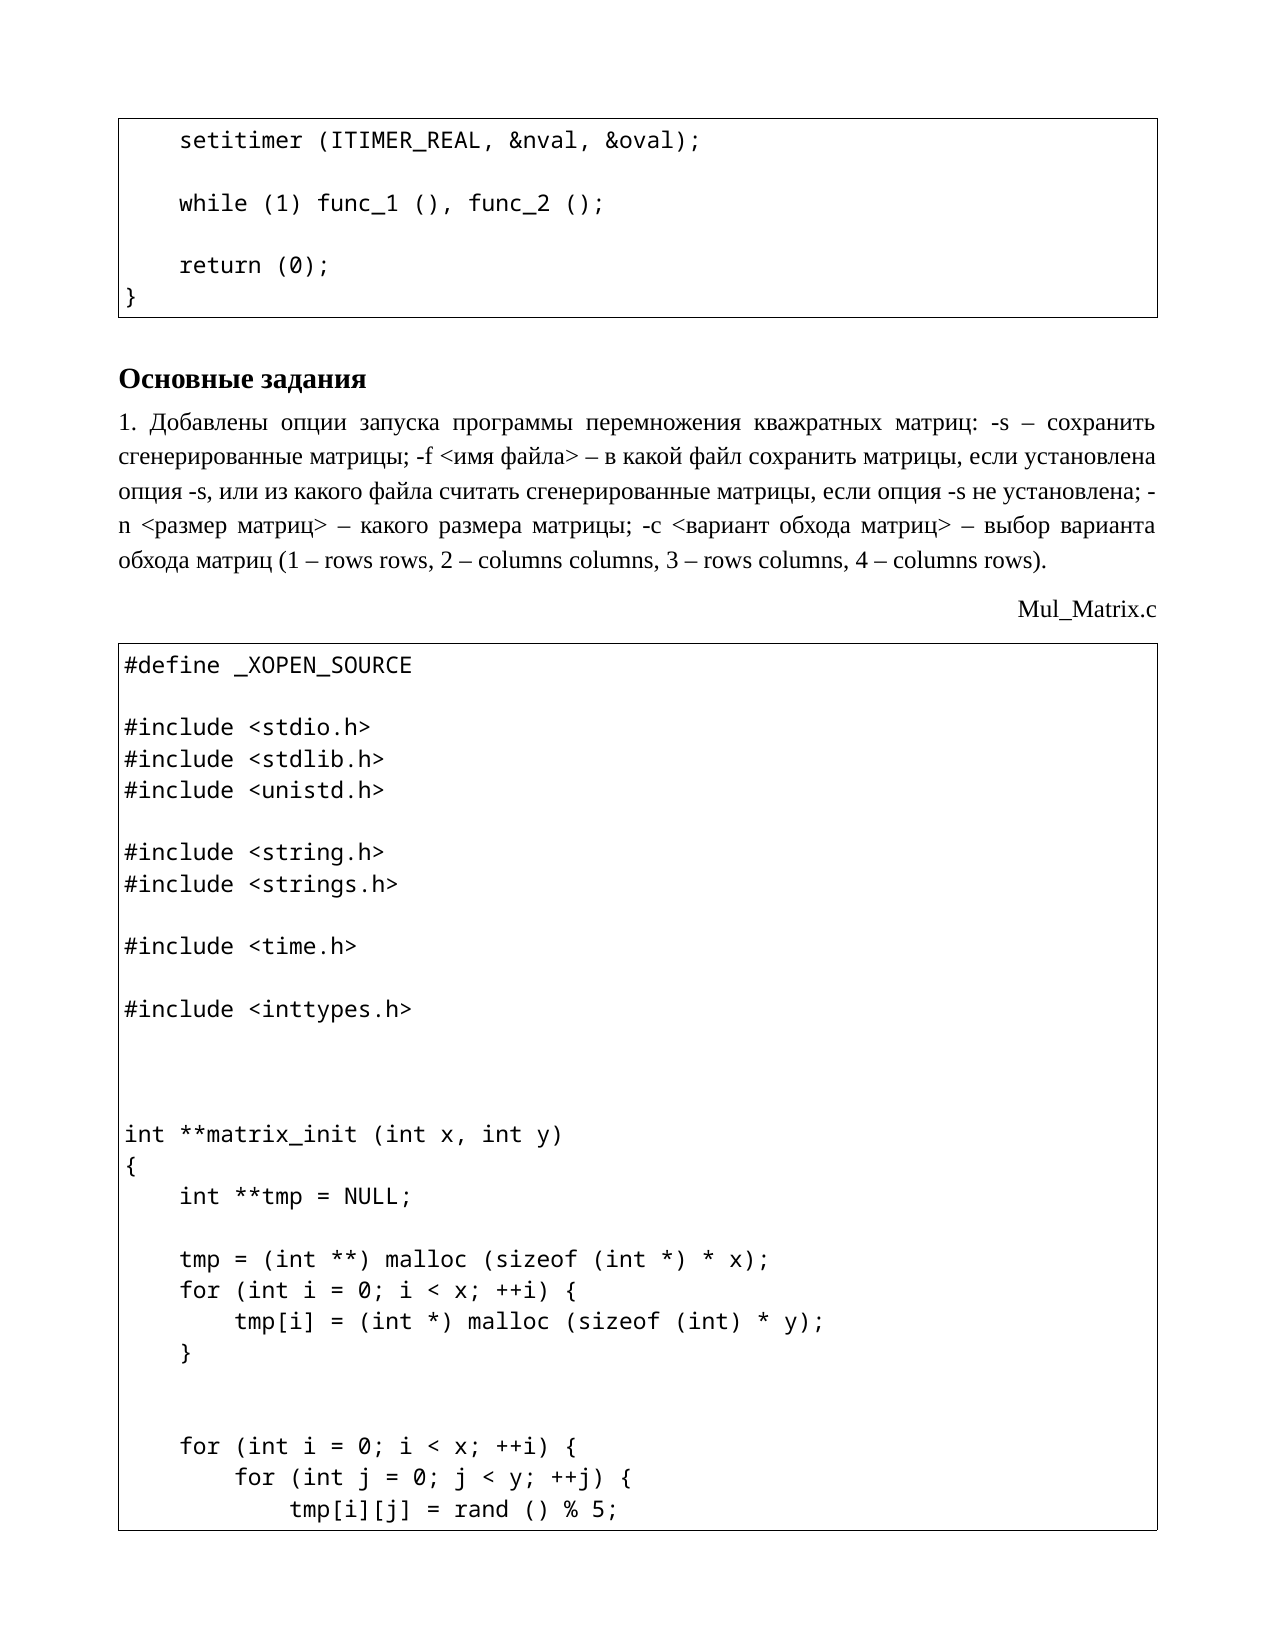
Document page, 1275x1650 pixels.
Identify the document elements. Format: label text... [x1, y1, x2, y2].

text Mul_Matrix.c [118, 594, 1157, 623]
table_header #define _XOPEN_SOURCE #include <stdio.h> #include <stdlib.h> #include <unistd.h> #include <string.h> #include <strings.h> #include <time.h> #include <inttypes.h> int **matrix_init (int x, int y) { int **tmp = NULL; tmp = (int **) malloc (sizeof (int *) * x); for (int i = 0; i < x; ++i) { tmp[i] = (int *) malloc (sizeof (int) * y); } for (int i = 0; i < x; ++i) { for (int j = 0; j < y; ++j) { tmp[i][j] = rand () % 5; [119, 644, 1157, 1529]
table_header setitimer (ITIMER_REAL, &nval, &oval); while (1) func_1 (), func_2 (); return (0); } [119, 119, 1157, 317]
text 1. Добавлены опции запуска программы перемножения кважратных матриц: -s – сохранить сгенерированные матрицы; -f <имя файла> – в какой файл сохранить матрицы, если установлена опция -s, или из какого файла считать сгенерированные матрицы, если опция -s не установлена; -n <размер матриц> – какого размера матрицы; -с <вариант обхода матриц> – выбор варианта обхода матриц (1 – rows rows, 2 – columns columns, 3 – rows columns, 4 – columns rows). [118, 407, 1157, 573]
subtitle Основные задания [118, 361, 1157, 394]
